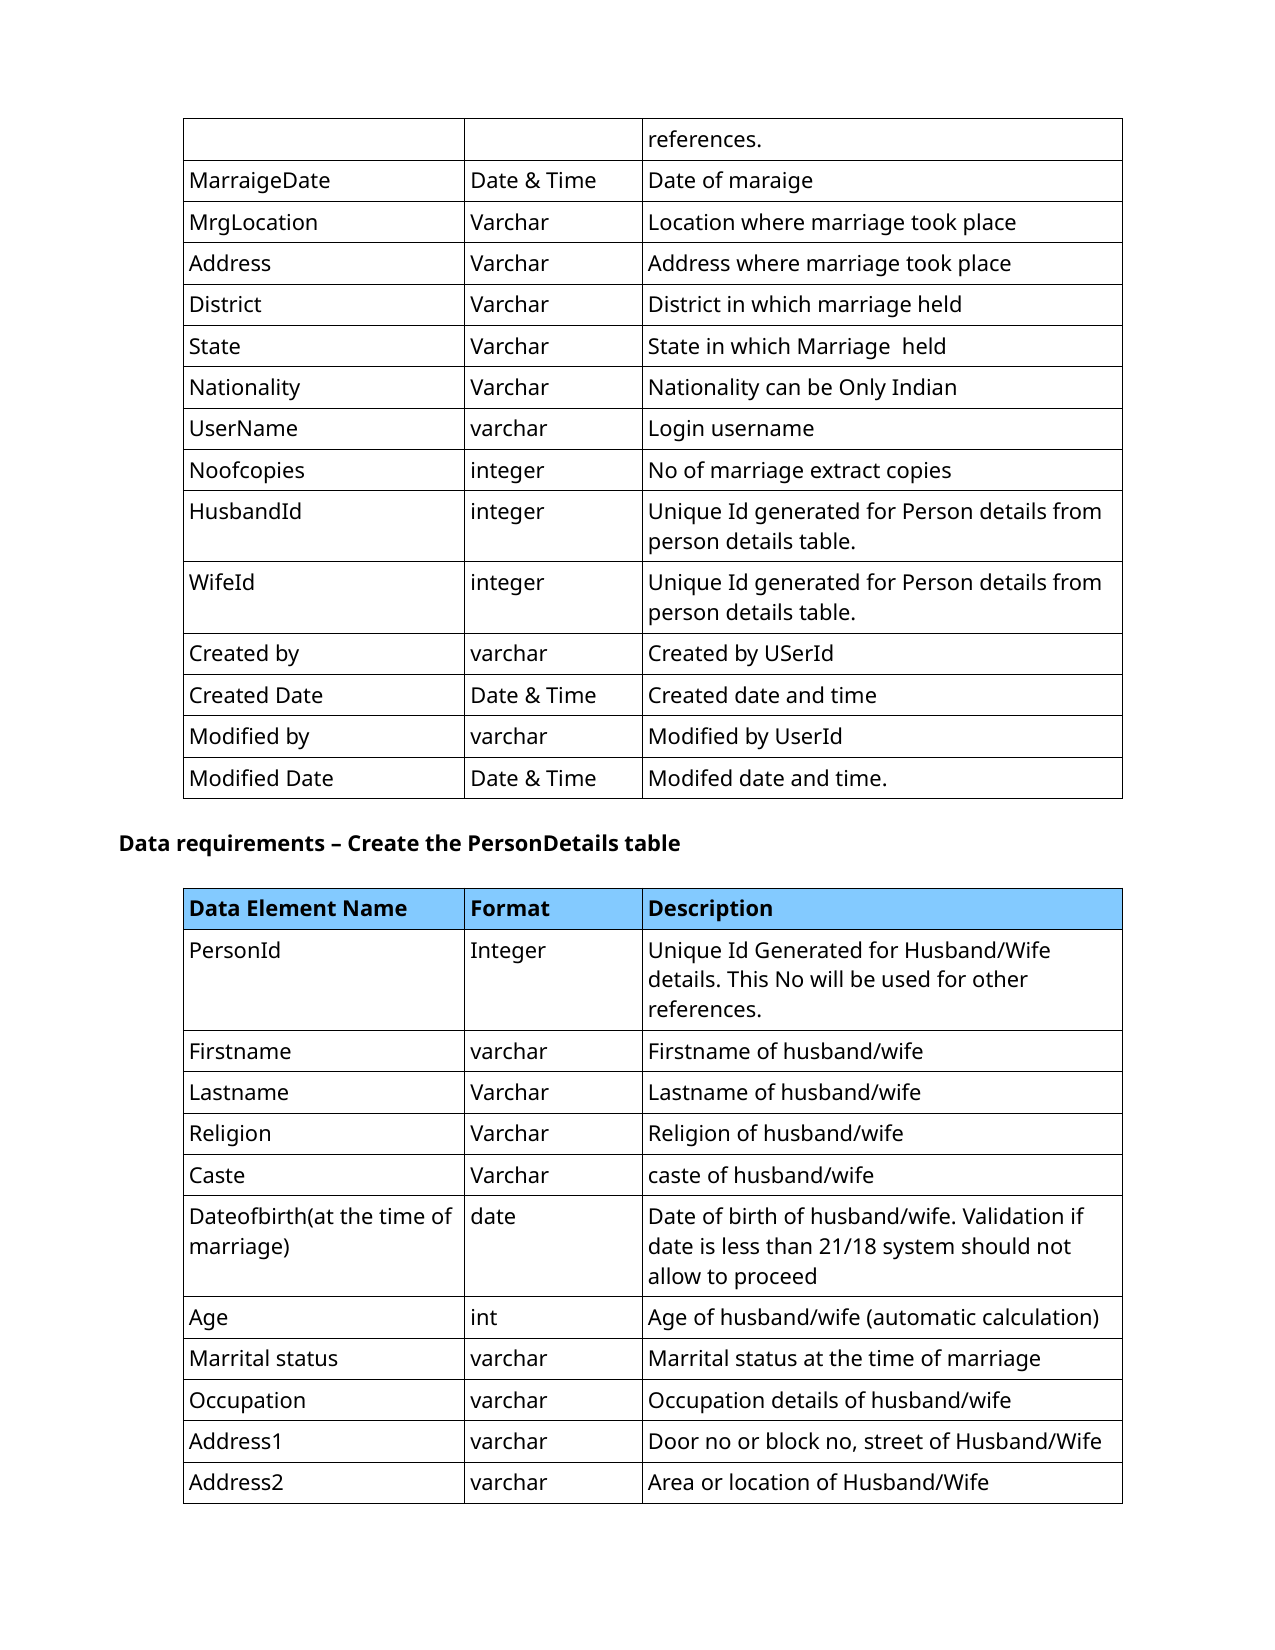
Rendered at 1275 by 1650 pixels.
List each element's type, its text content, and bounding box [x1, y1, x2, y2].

table_cell Nationality can be Only Indian [643, 367, 1122, 408]
table_cell Address [184, 243, 464, 283]
table_cell varchar [465, 634, 642, 674]
table_cell Noofcopies [184, 450, 464, 490]
table_cell Date & Time [465, 675, 642, 715]
table_cell Religion of husband/wife [643, 1114, 1122, 1154]
table_cell UserName [184, 409, 464, 449]
table_cell Modified by [184, 716, 464, 757]
table_cell Varchar [465, 285, 642, 325]
table_cell Marrital status [184, 1339, 464, 1379]
table_cell Address where marriage took place [643, 243, 1122, 283]
table_cell Varchar [465, 1155, 642, 1195]
table_cell varchar [465, 409, 642, 449]
table_cell Address2 [184, 1463, 464, 1503]
table_cell Location where marriage took place [643, 202, 1122, 242]
table_cell Nationality [184, 367, 464, 408]
table_cell Address1 [184, 1421, 464, 1462]
table_cell HusbandId [184, 491, 464, 561]
table_cell Created by [184, 634, 464, 674]
text Data requirements – Create the PersonDetails table [118, 828, 1157, 858]
table_cell Occupation details of husband/wife [643, 1380, 1122, 1420]
table_cell Modified Date [184, 758, 464, 798]
table_cell Unique Id Generated for Husband/Wife details. This No will be used for other references. [643, 930, 1122, 1030]
table_cell Login username [643, 409, 1122, 449]
table_cell varchar [465, 1463, 642, 1503]
table_cell caste of husband/wife [643, 1155, 1122, 1195]
table_cell PersonId [184, 930, 464, 1030]
table_cell varchar [465, 716, 642, 757]
table_cell Door no or block no, street of Husband/Wife [643, 1421, 1122, 1462]
table_cell int [465, 1297, 642, 1337]
table_cell Modifed date and time. [643, 758, 1122, 798]
table_cell State [184, 326, 464, 366]
table_cell varchar [465, 1380, 642, 1420]
table_cell Lastname [184, 1072, 464, 1112]
table_cell varchar [465, 1031, 642, 1071]
table_header Description [643, 889, 1122, 929]
table_cell MarraigeDate [184, 161, 464, 201]
table_cell Firstname [184, 1031, 464, 1071]
table_cell Created Date [184, 675, 464, 715]
table_cell Caste [184, 1155, 464, 1195]
table_cell Date of birth of husband/wife. Validation if date is less than 21/18 system should not allow to proceed [643, 1196, 1122, 1296]
table_cell Modified by UserId [643, 716, 1122, 757]
table_cell Date of maraige [643, 161, 1122, 201]
table_cell Integer [465, 930, 642, 1030]
table_cell MrgLocation [184, 202, 464, 242]
table_cell Varchar [465, 326, 642, 366]
table_cell Area or location of Husband/Wife [643, 1463, 1122, 1503]
table_cell references. [643, 119, 1122, 159]
table_cell Age [184, 1297, 464, 1337]
table_cell Dateofbirth(at the time of marriage) [184, 1196, 464, 1296]
table_cell integer [465, 562, 642, 633]
table_cell Date & Time [465, 758, 642, 798]
table_cell District [184, 285, 464, 325]
table_cell varchar [465, 1339, 642, 1379]
table_cell [465, 119, 642, 159]
table_header Format [465, 889, 642, 929]
table_cell Firstname of husband/wife [643, 1031, 1122, 1071]
table_cell Varchar [465, 243, 642, 283]
table_cell Created by USerId [643, 634, 1122, 674]
table_cell State in which Marriage held [643, 326, 1122, 366]
table_cell date [465, 1196, 642, 1296]
table_cell Varchar [465, 1114, 642, 1154]
table_cell integer [465, 491, 642, 561]
table_cell No of marriage extract copies [643, 450, 1122, 490]
table_cell Lastname of husband/wife [643, 1072, 1122, 1112]
table_cell Varchar [465, 202, 642, 242]
table_cell Varchar [465, 367, 642, 408]
table_cell varchar [465, 1421, 642, 1462]
table_cell Created date and time [643, 675, 1122, 715]
table_cell integer [465, 450, 642, 490]
table_cell Age of husband/wife (automatic calculation) [643, 1297, 1122, 1337]
table_cell Unique Id generated for Person details from person details table. [643, 491, 1122, 561]
table_cell Marrital status at the time of marriage [643, 1339, 1122, 1379]
table_cell WifeId [184, 562, 464, 633]
table_cell Varchar [465, 1072, 642, 1112]
table_header Data Element Name [184, 889, 464, 929]
table_cell Occupation [184, 1380, 464, 1420]
table_cell [184, 119, 464, 159]
table_cell Religion [184, 1114, 464, 1154]
table_cell District in which marriage held [643, 285, 1122, 325]
table_cell Date & Time [465, 161, 642, 201]
table_cell Unique Id generated for Person details from person details table. [643, 562, 1122, 633]
